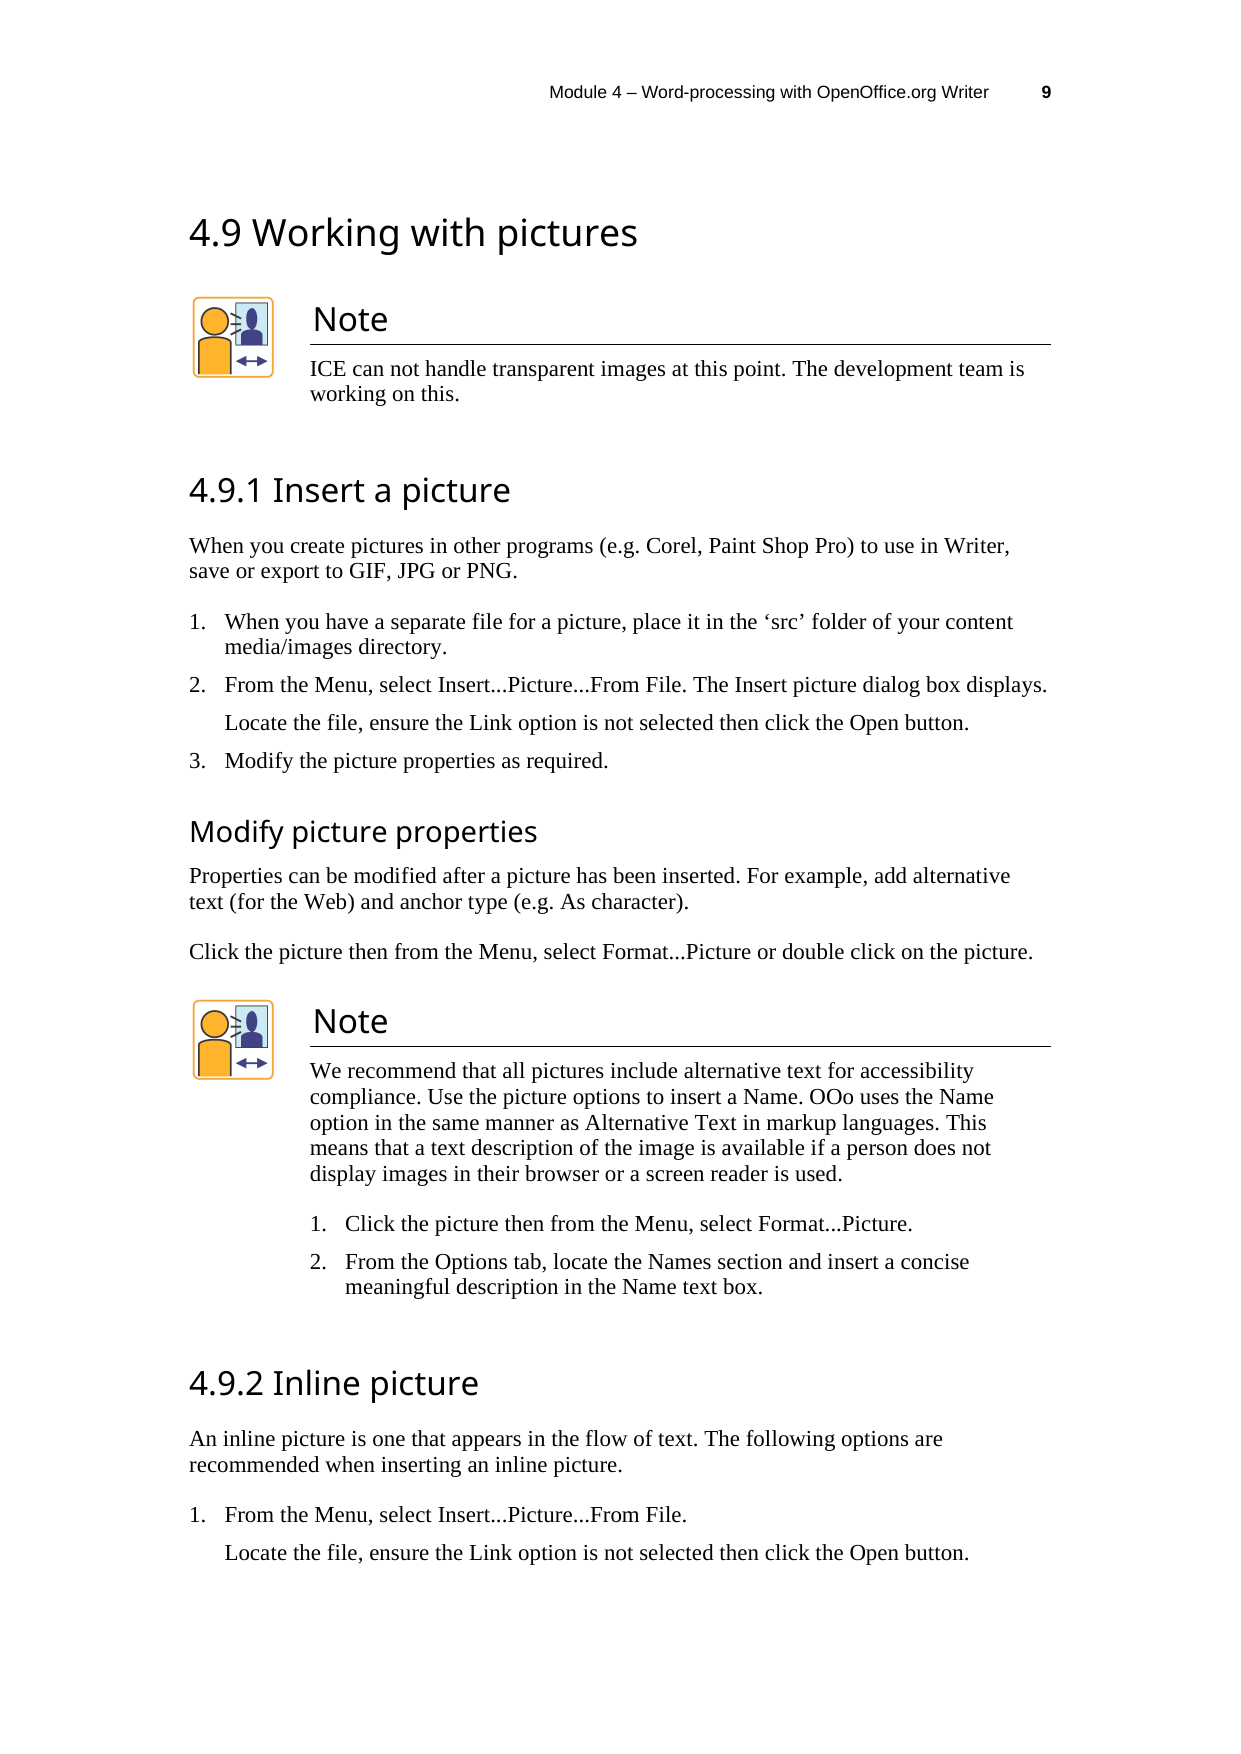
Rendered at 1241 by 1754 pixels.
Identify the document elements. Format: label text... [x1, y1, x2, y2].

text Locate the file, ensure the Link option is not selected then click the Open button. [224, 1540, 1051, 1565]
text An inline picture is one that appears in the flow of text. The following options are recommended when inserting an inline picture. [189, 1426, 1051, 1477]
table_header [189, 990, 309, 1306]
table_header Note [310, 990, 1051, 1046]
subtitle Insert a picture [189, 467, 1051, 512]
list From the Menu, select Insert...Picture...From File. The Insert picture dialog box displays. [189, 672, 1051, 698]
table_header [310, 345, 1051, 350]
subtitle Working with pictures [189, 207, 1051, 258]
text Properties can be modified after a picture has been inserted. For example, add alternative text (for the Web) and anchor type (e.g. As character). [189, 863, 1051, 914]
table_header [189, 287, 309, 413]
table_header [310, 1047, 1051, 1052]
text Modify picture properties [189, 811, 1051, 851]
subtitle Inline picture [189, 1360, 1051, 1405]
table_cell ICE can not handle transparent images at this point. The development team is working on this. [310, 350, 1051, 413]
table_cell We recommend that all pictures include alternative text for accessibility compliance. Use the picture options to insert a Name. OOo uses the Name option in the same manner as Alternative Text in markup languages. This means that a text description of the image is available if a person does not display images in their browser or a screen reader is used. Click the picture then from the Menu, select Format...Picture. From the Options tab, locate the Names section and insert a concise meaningful description in the Name text box. [310, 1053, 1051, 1306]
picture [188, 292, 278, 382]
text Locate the file, ensure the Link option is not selected then click the Open button. [224, 710, 1051, 736]
text When you create pictures in other programs (e.g. Corel, Paint Shop Pro) to use in Writer, save or export to GIF, JPG or PNG. [189, 533, 1051, 584]
picture [188, 995, 278, 1084]
text Click the picture then from the Menu, select Format...Picture or double click on the picture. [189, 939, 1051, 965]
table_header Note [310, 287, 1051, 344]
list Modify the picture properties as required. [189, 748, 1051, 773]
list From the Menu, select Insert...Picture...From File. [189, 1502, 1051, 1527]
list When you have a separate file for a picture, place it in the ‘src’ folder of your content media/images directory. [189, 609, 1051, 660]
